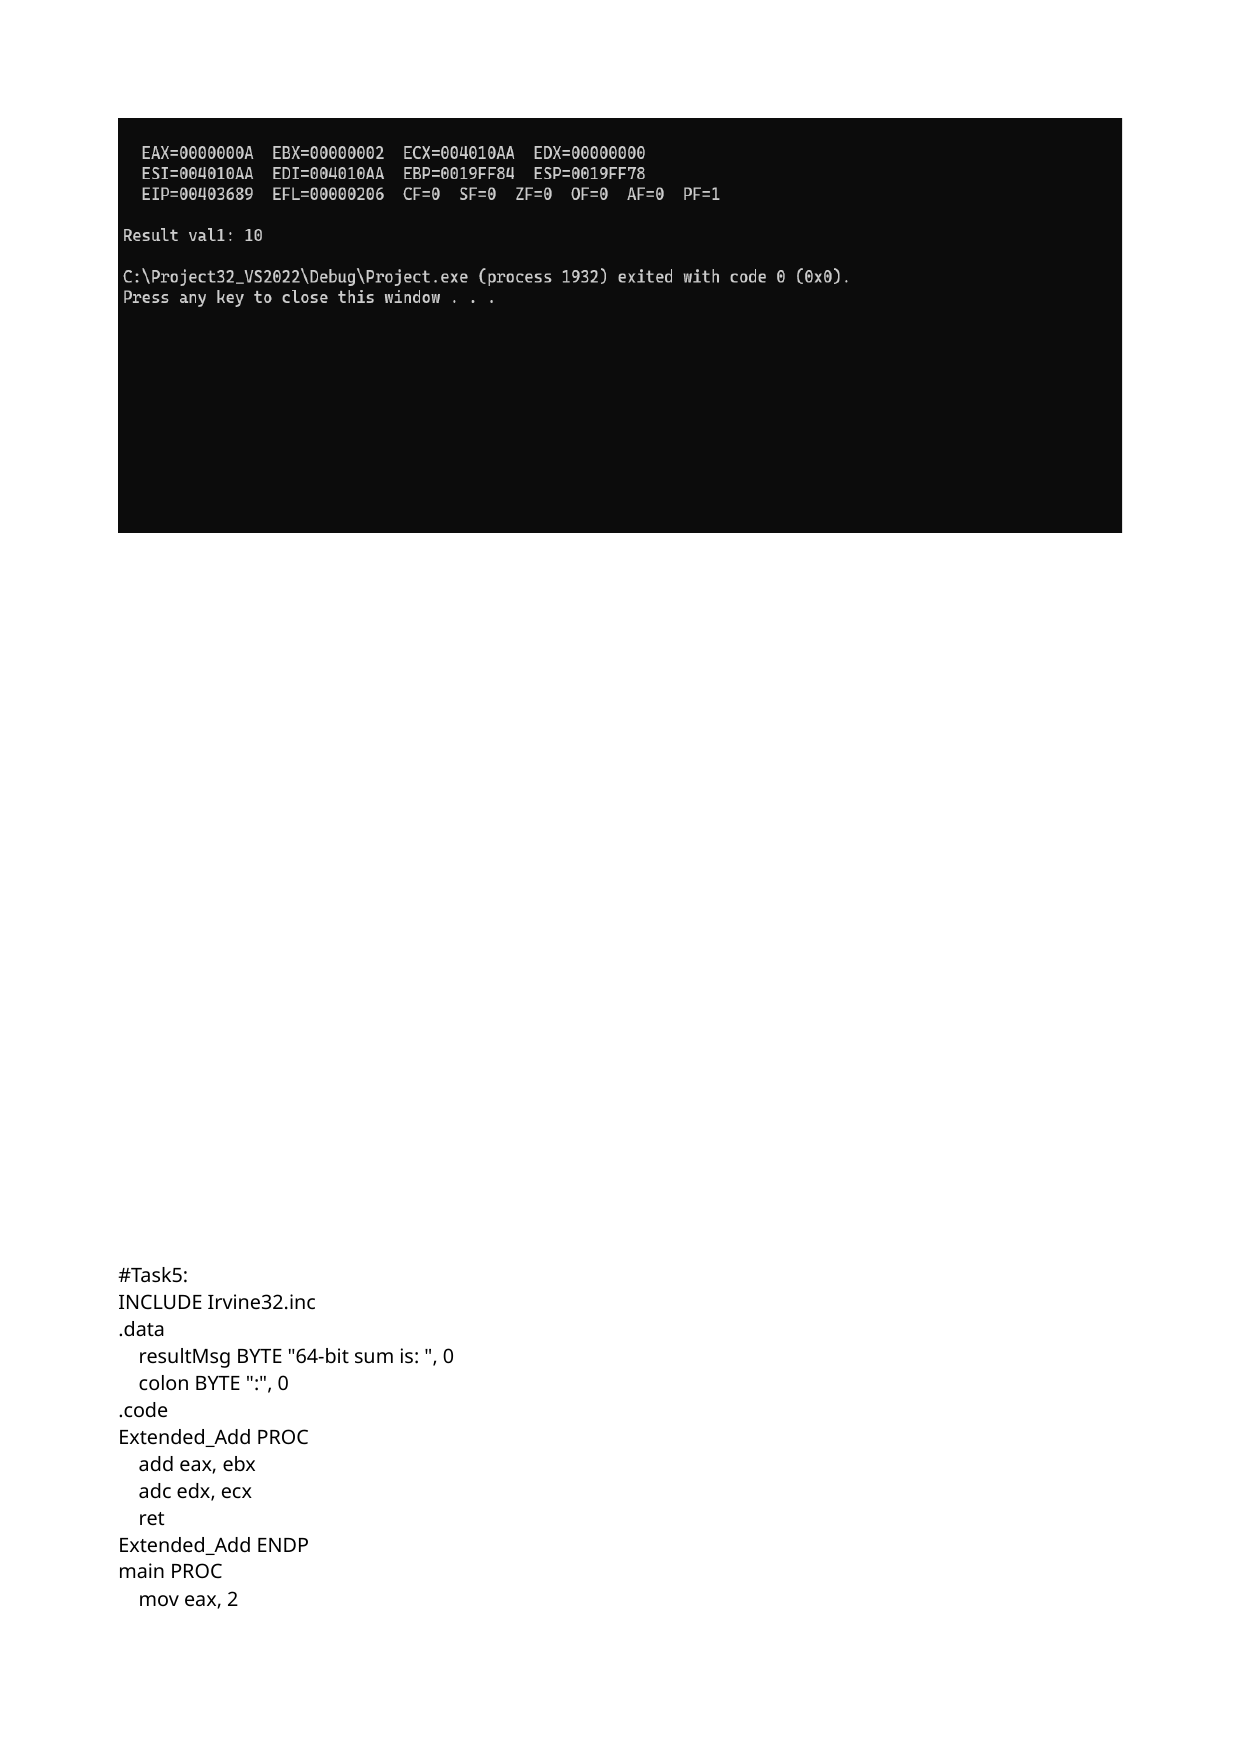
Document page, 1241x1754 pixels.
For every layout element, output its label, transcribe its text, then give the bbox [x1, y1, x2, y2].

text ret [118, 1504, 1122, 1531]
text add eax, ebx [118, 1450, 1122, 1477]
picture [118, 118, 1123, 533]
text INCLUDE Irvine32.inc [118, 1288, 1122, 1315]
text main PROC [118, 1558, 1122, 1585]
text .code [118, 1396, 1122, 1423]
text mov eax, 2 [118, 1585, 1122, 1612]
text colon BYTE ":", 0 [118, 1369, 1122, 1396]
text resultMsg BYTE "64-bit sum is: ", 0 [118, 1342, 1122, 1369]
text adc edx, ecx [118, 1477, 1122, 1504]
text Extended_Add PROC [118, 1423, 1122, 1450]
text Extended_Add ENDP [118, 1531, 1122, 1558]
text .data [118, 1315, 1122, 1342]
text #Task5: [118, 1261, 1122, 1288]
